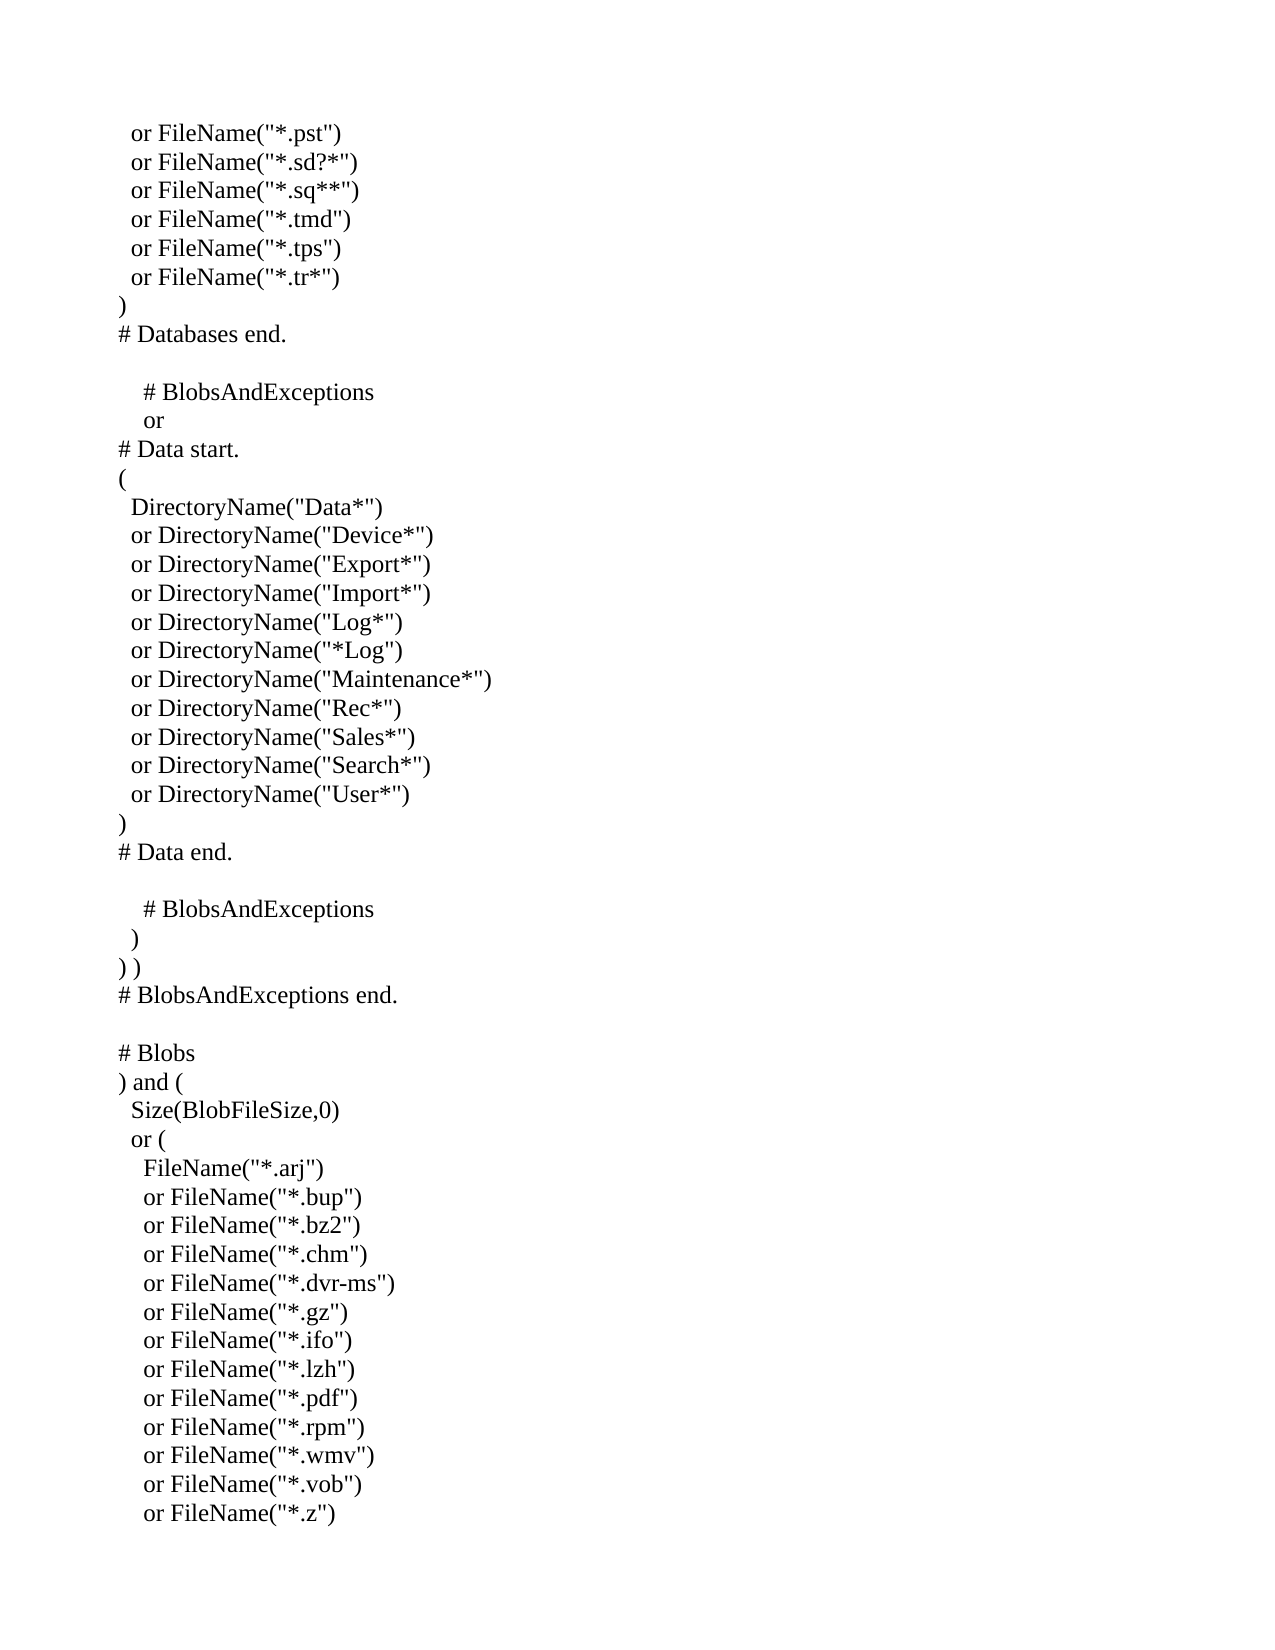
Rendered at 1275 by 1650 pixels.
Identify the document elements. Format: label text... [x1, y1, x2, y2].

text # Blobs [118, 1038, 1157, 1067]
text # BlobsAndExceptions [118, 894, 1157, 923]
text or FileName("*.wmv") [118, 1441, 1157, 1469]
text or FileName("*.bz2") [118, 1211, 1157, 1239]
text # Data end. [118, 837, 1157, 866]
text ) ) [118, 952, 1157, 981]
text or DirectoryName("Import*") [118, 578, 1157, 607]
text or FileName("*.z") [118, 1498, 1157, 1527]
text or DirectoryName("*Log") [118, 636, 1157, 664]
text or FileName("*.dvr-ms") [118, 1268, 1157, 1297]
text or DirectoryName("Search*") [118, 751, 1157, 779]
text or FileName("*.bup") [118, 1182, 1157, 1211]
text # Data start. [118, 434, 1157, 463]
text FileName("*.arj") [118, 1153, 1157, 1182]
text or FileName("*.gz") [118, 1297, 1157, 1326]
text # BlobsAndExceptions [118, 377, 1157, 406]
text or [118, 406, 1157, 434]
text or FileName("*.tps") [118, 233, 1157, 262]
text or DirectoryName("Rec*") [118, 693, 1157, 722]
text # Databases end. [118, 319, 1157, 348]
text ) and ( [118, 1067, 1157, 1096]
text Size(BlobFileSize,0) [118, 1096, 1157, 1124]
text ) [118, 923, 1157, 952]
text or FileName("*.rpm") [118, 1412, 1157, 1441]
text or FileName("*.sq**") [118, 176, 1157, 204]
text # BlobsAndExceptions end. [118, 981, 1157, 1009]
text or FileName("*.pdf") [118, 1383, 1157, 1412]
text or DirectoryName("Device*") [118, 521, 1157, 549]
text or FileName("*.tr*") [118, 262, 1157, 291]
text or FileName("*.vob") [118, 1469, 1157, 1498]
text ( [118, 463, 1157, 492]
text or FileName("*.lzh") [118, 1354, 1157, 1383]
text or DirectoryName("Log*") [118, 607, 1157, 636]
text DirectoryName("Data*") [118, 492, 1157, 521]
text or FileName("*.pst") [118, 118, 1157, 147]
text or FileName("*.tmd") [118, 204, 1157, 233]
text or DirectoryName("Export*") [118, 549, 1157, 578]
text or FileName("*.chm") [118, 1239, 1157, 1268]
text ) [118, 291, 1157, 319]
text or DirectoryName("Sales*") [118, 722, 1157, 751]
text or FileName("*.ifo") [118, 1326, 1157, 1354]
text or ( [118, 1124, 1157, 1153]
text or DirectoryName("User*") [118, 779, 1157, 808]
text ) [118, 808, 1157, 837]
text or DirectoryName("Maintenance*") [118, 664, 1157, 693]
text or FileName("*.sd?*") [118, 147, 1157, 176]
